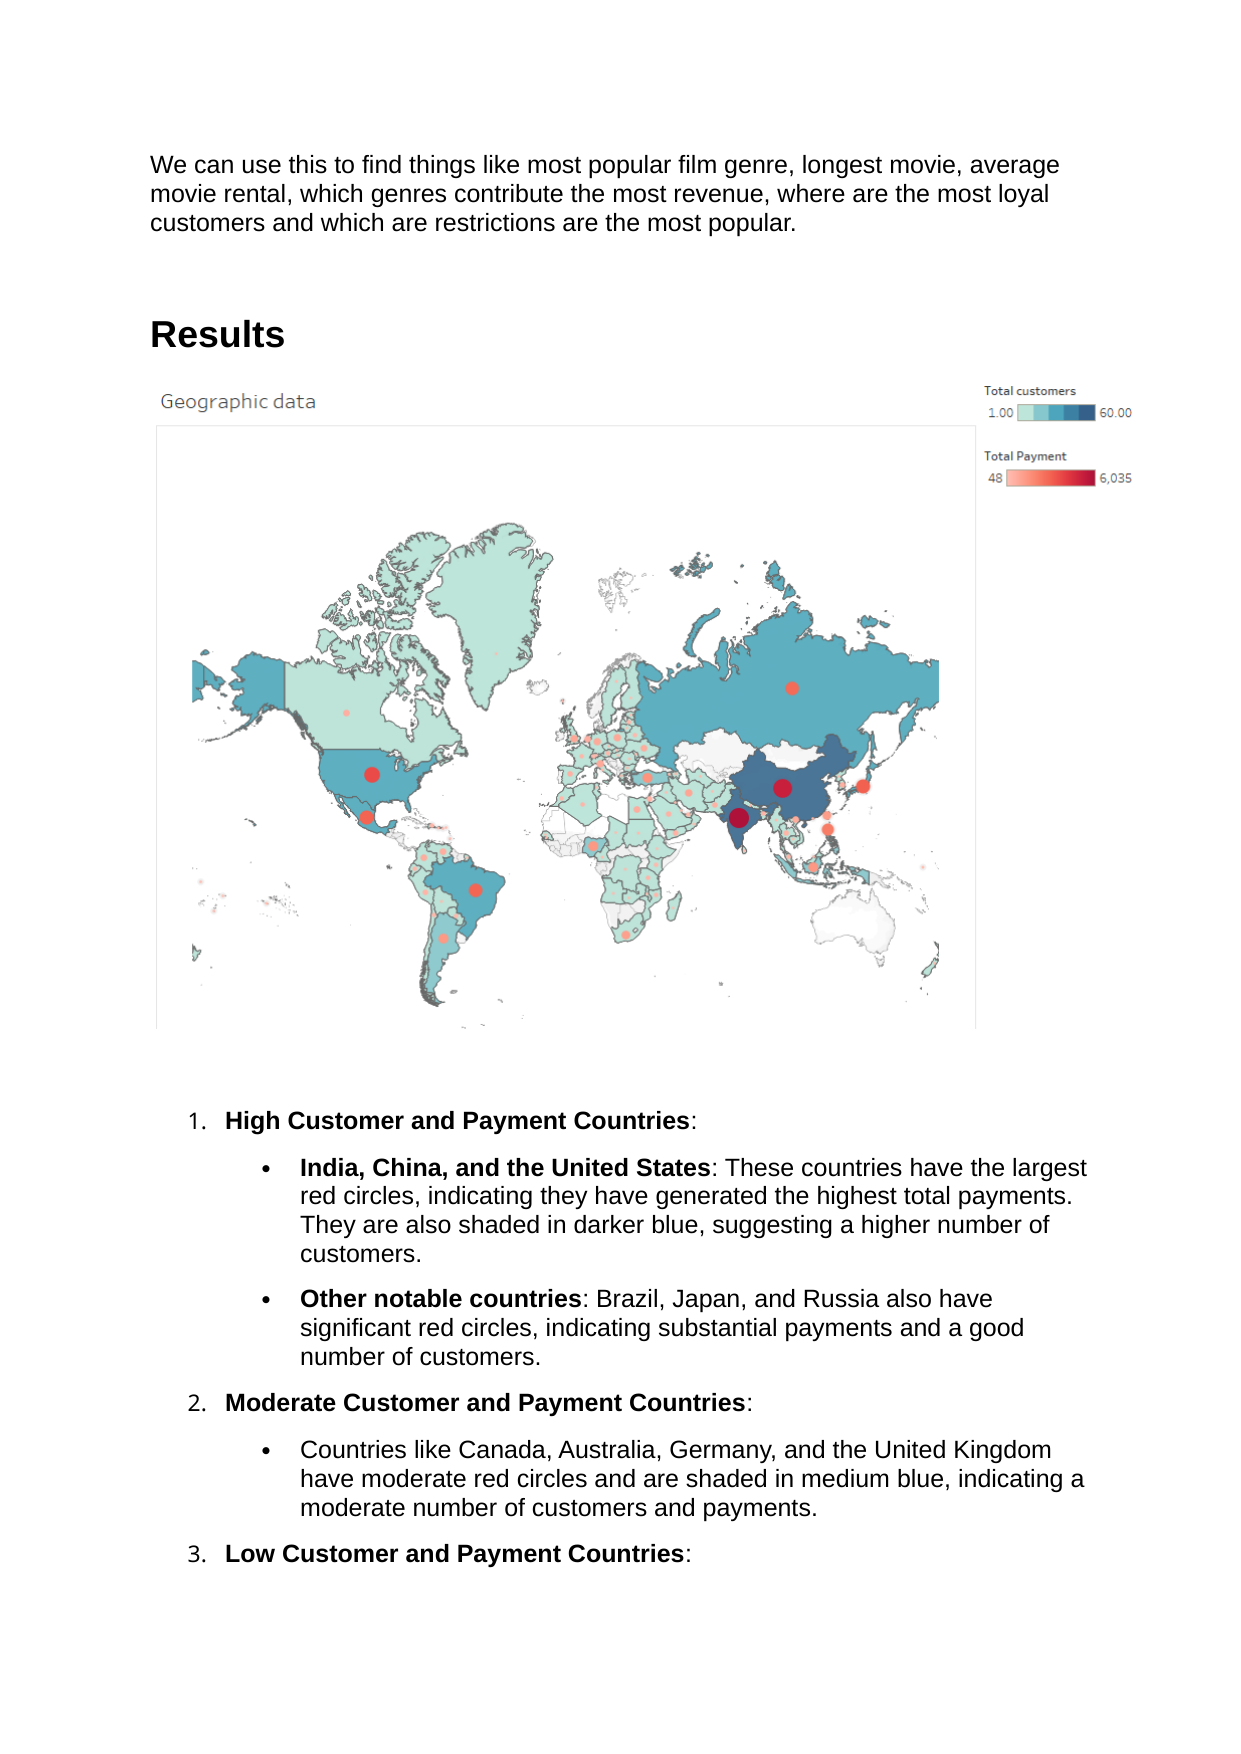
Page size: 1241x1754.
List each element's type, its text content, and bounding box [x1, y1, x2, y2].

text We can use this to find things like most popular film genre, longest movie, average movie rental, which genres contribute the most revenue, where are the most loyal customers and which are restrictions are the most popular. [150, 150, 1090, 236]
list High Customer and Payment Countries: [187, 1105, 1090, 1136]
text Results [150, 313, 1090, 356]
list India, China, and the United States: These countries have the largest red circles, indicating they have generated the highest total payments. They are also shaded in darker blue, suggesting a higher number of customers. [262, 1153, 1090, 1268]
list Moderate Customer and Payment Countries: [187, 1387, 1090, 1418]
list Countries like Canada, Australia, Germany, and the United Kingdom have moderate red circles and are shaded in medium blue, indicating a moderate number of customers and payments. [262, 1435, 1090, 1521]
list Other notable countries: Brazil, Japan, and Russia also have significant red circles, indicating substantial payments and a good number of customers. [262, 1284, 1090, 1371]
list Low Customer and Payment Countries: [187, 1538, 1090, 1569]
